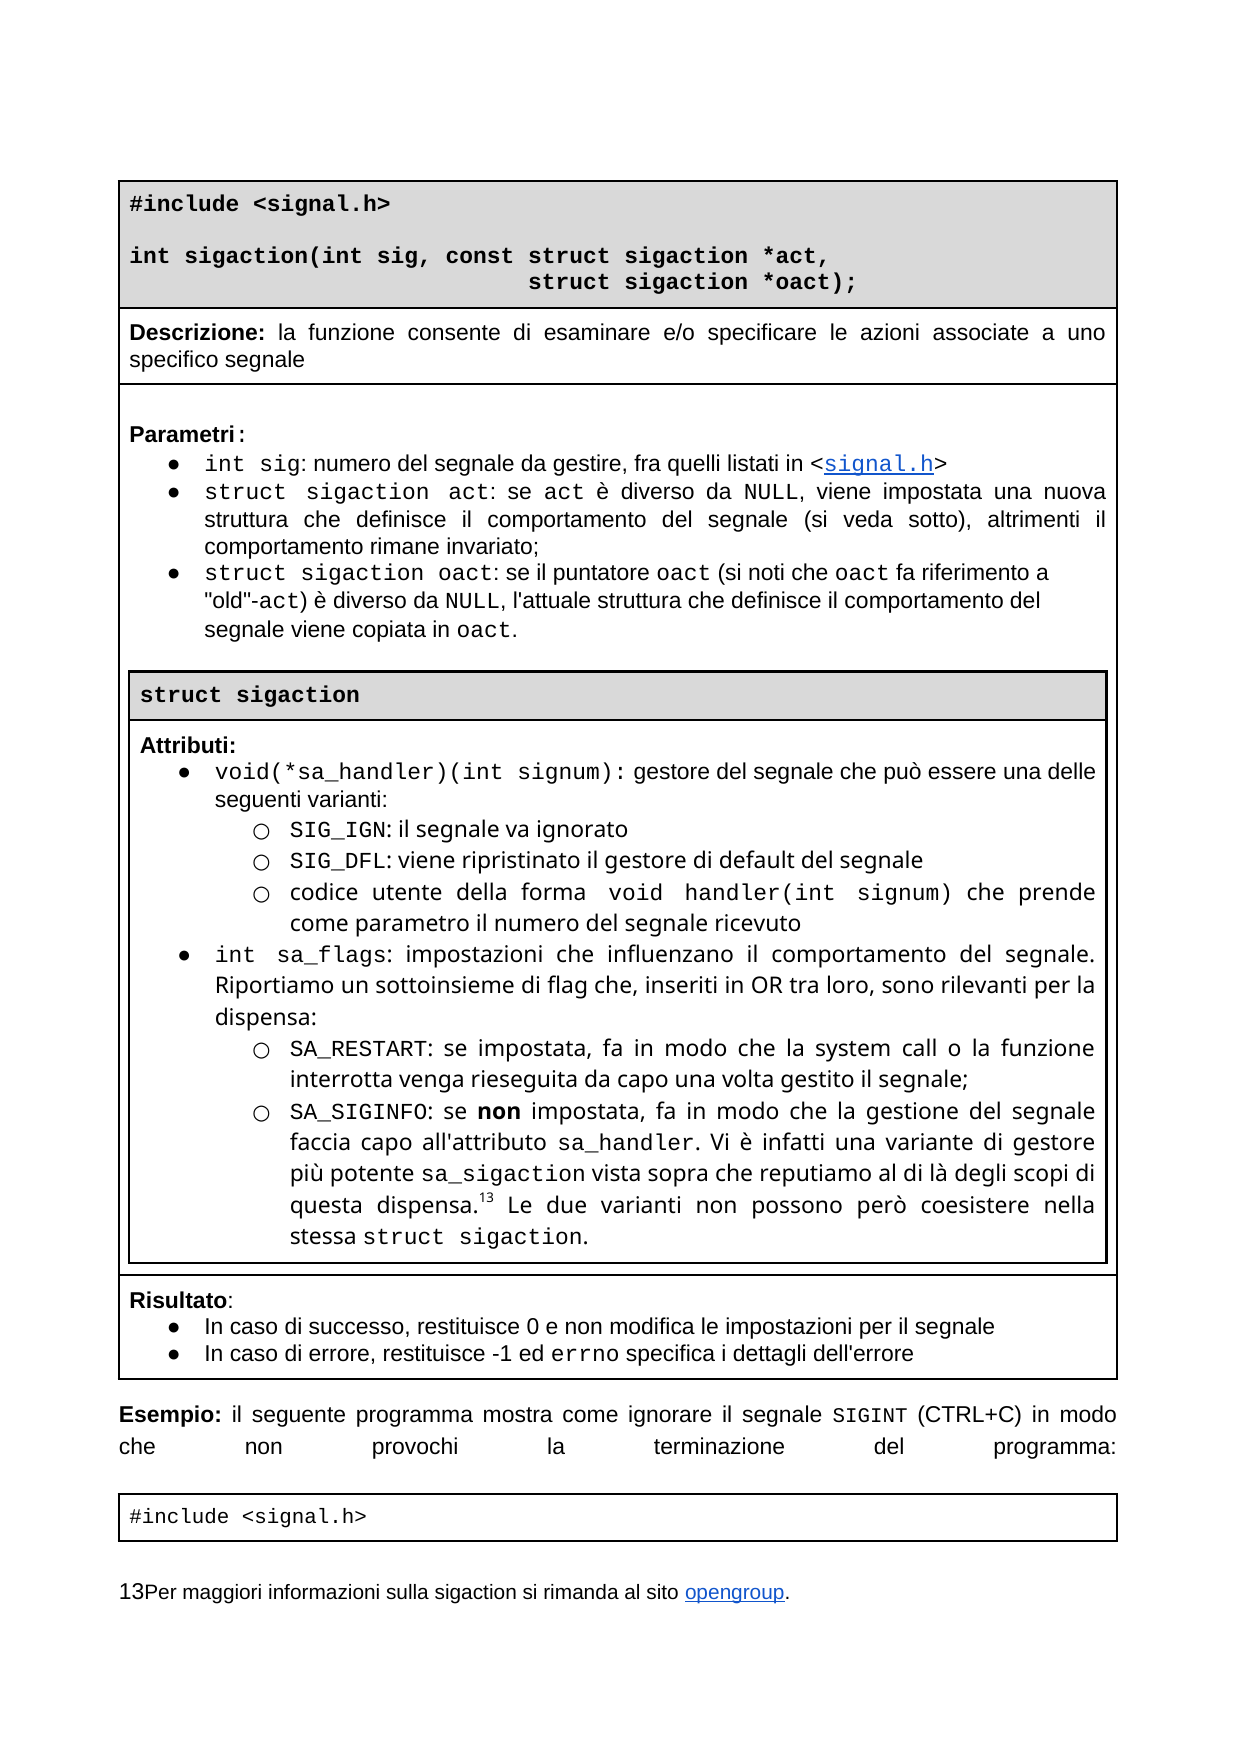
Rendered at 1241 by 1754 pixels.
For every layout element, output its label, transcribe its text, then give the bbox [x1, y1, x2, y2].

text Esempio: il seguente programma mostra come ignorare il segnale SIGINT (CTRL+C) in modo che non provochi la terminazione del programma: [119, 1401, 1117, 1489]
table_header #include <signal.h> [120, 1495, 1116, 1540]
table_cell Attributi: void(*sa_handler)(int signum): gestore del segnale che può essere una delle seguenti varianti: SIG_IGN: il segnale va ignorato SIG_DFL: viene ripristinato il gestore di default del segnale codice utente della forma void handler(int signum) che prende come parametro il numero del segnale ricevuto int sa_flags: impostazioni che influenzano il comportamento del segnale. Riportiamo un sottoinsieme di flag che, inseriti in OR tra loro, sono rilevanti per la dispensa: SA_RESTART: se impostata, fa in modo che la system call o la funzione interrotta venga rieseguita da capo una volta gestito il segnale; SA_SIGINFO: se non impostata, fa in modo che la gestione del segnale faccia capo all'attributo sa_handler. Vi è infatti una variante di gestore più potente sa_sigaction vista sopra che reputiamo al di là degli scopi di questa dispensa. Le due varianti non possono però coesistere nella stessa struct sigaction. [130, 721, 1105, 1262]
table_header struct sigaction [130, 673, 1105, 719]
table_cell Descrizione: la funzione consente di esaminare e/o specificare le azioni associate a uno specifico segnale [120, 309, 1116, 382]
table_cell Risultato: In caso di successo, restituisce 0 e non modifica le impostazioni per il segnale In caso di errore, restituisce -1 ed errno specifica i dettagli dell'errore [120, 1276, 1116, 1378]
table_cell Parametri: int sig: numero del segnale da gestire, fra quelli listati in <signal.h> struct sigaction act: se act è diverso da NULL, viene impostata una nuova struttura che definisce il comportamento del segnale (si veda sotto), altrimenti il comportamento rimane invariato; struct sigaction oact: se il puntatore oact (si noti che oact fa riferimento a "old"-act) è diverso da NULL, l'attuale struttura che definisce il comportamento del segnale viene copiata in oact. [120, 385, 1116, 1274]
table_header #include <signal.h> int sigaction(int sig, const struct sigaction *act, struct sigaction *oact); [120, 182, 1116, 307]
